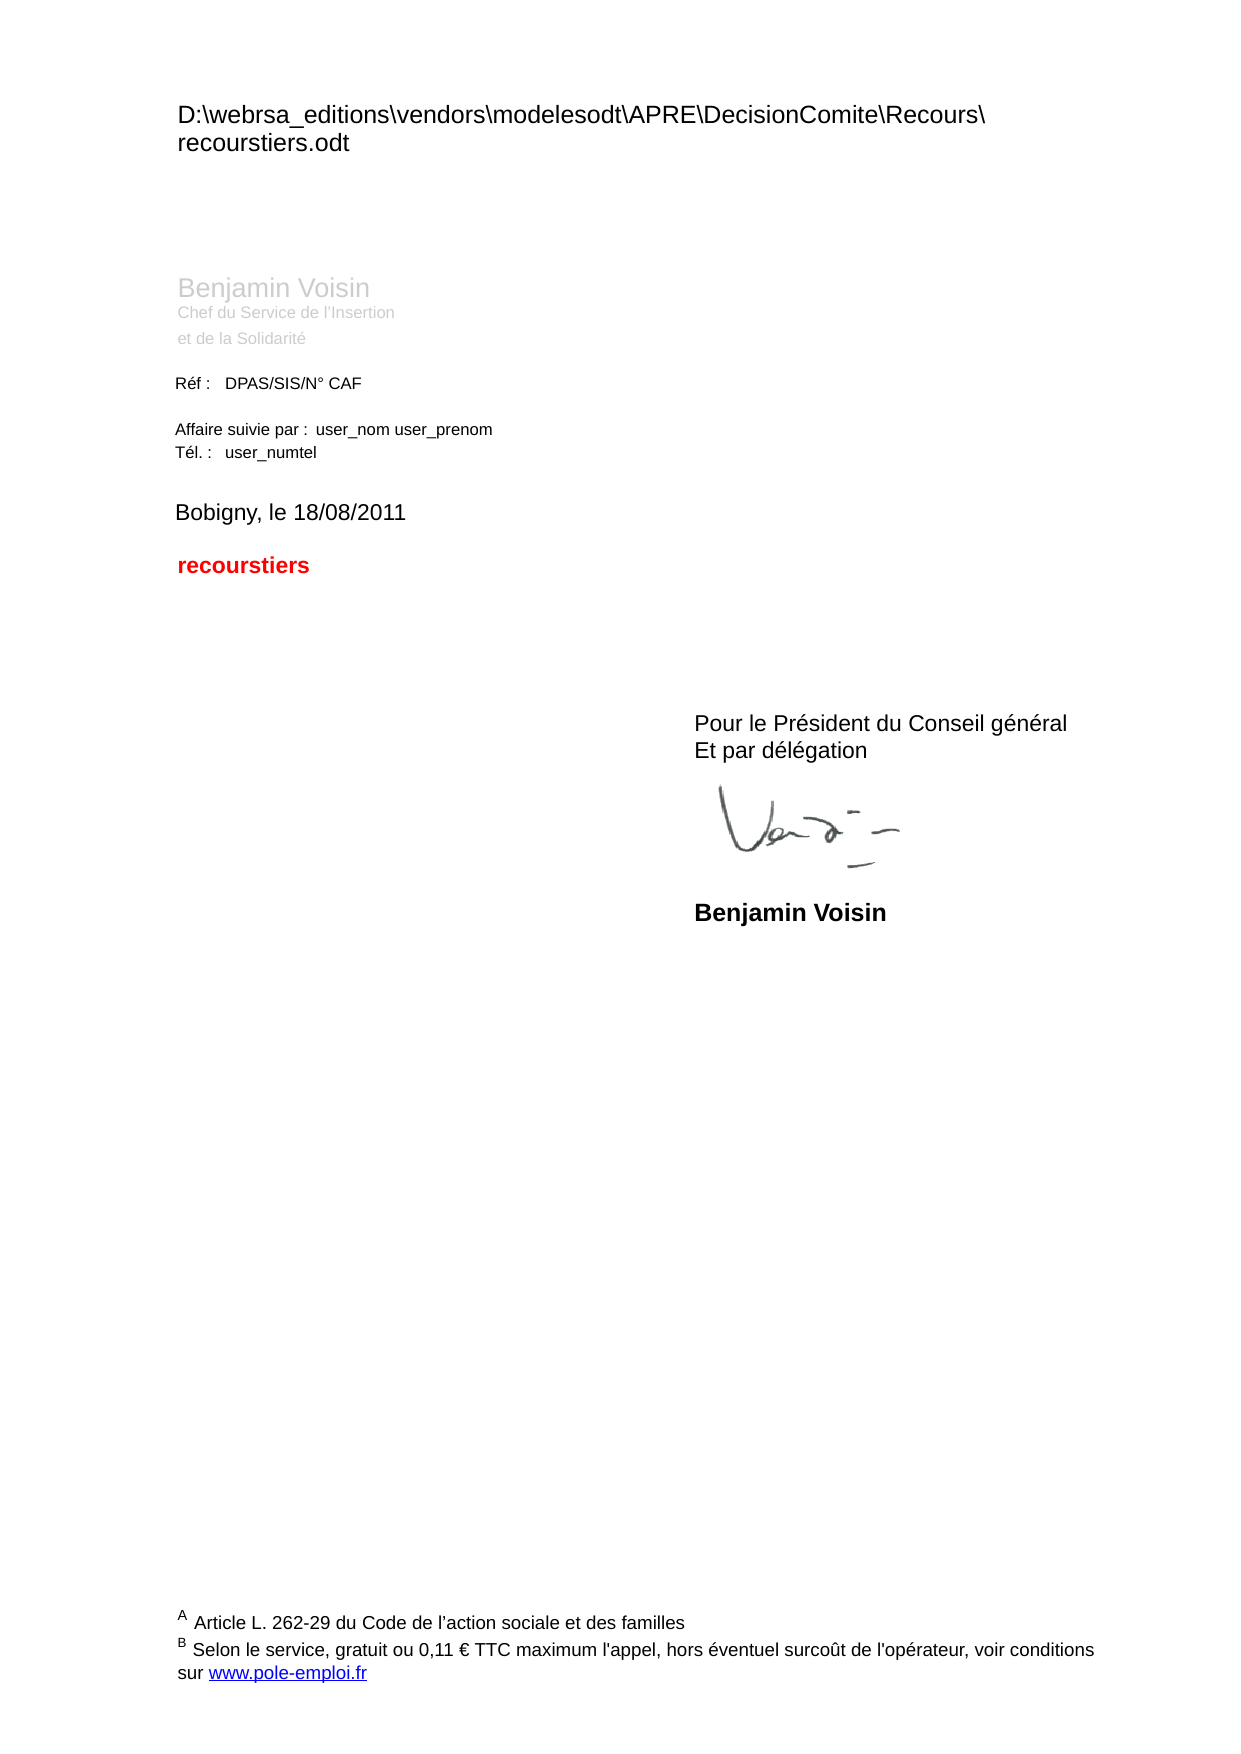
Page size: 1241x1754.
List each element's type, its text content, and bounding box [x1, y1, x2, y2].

table_cell [175, 486, 1123, 499]
text recourstiers [177, 552, 1122, 579]
table_cell Tél. : [175, 440, 220, 463]
text Et par délégation [177, 737, 1122, 763]
table_header [175, 355, 620, 371]
text Chef du Service de l’Insertion [177, 303, 1122, 322]
table_header [620, 355, 650, 486]
table_header [650, 355, 1123, 486]
text Benjamin Voisin [177, 272, 1122, 303]
picture [710, 779, 905, 872]
table_cell user_numtel [220, 440, 620, 463]
table_cell user_nom user_prenom [316, 417, 620, 440]
text Benjamin Voisin [177, 898, 1122, 927]
table_cell DPAS/SIS/N° CAF [220, 371, 620, 417]
table_cell Affaire suivie par : [175, 417, 316, 440]
table_cell Réf : [175, 371, 220, 417]
text Pour le Président du Conseil général [177, 710, 1122, 737]
table_cell [175, 463, 620, 486]
text et de la Solidarité [177, 329, 1122, 348]
table_cell Bobigny, le 18/08/2011 [175, 499, 1123, 526]
